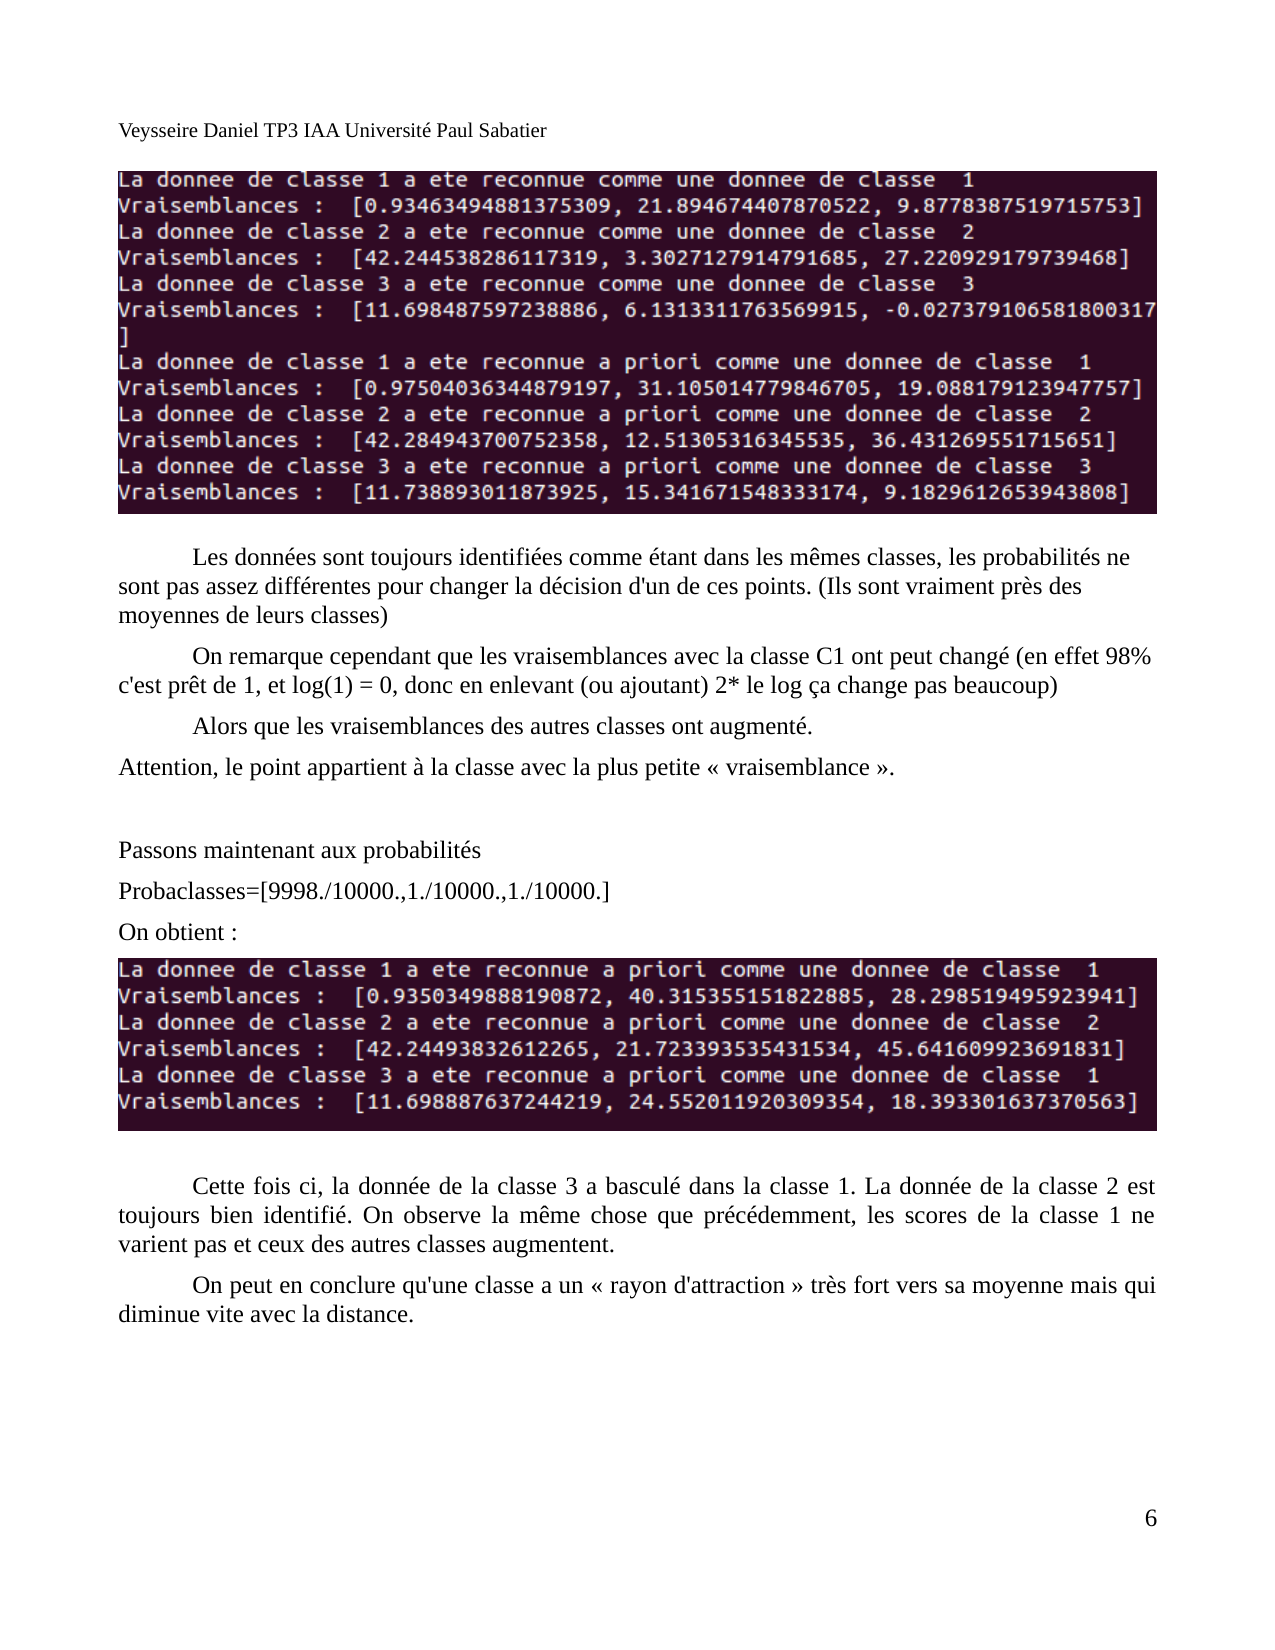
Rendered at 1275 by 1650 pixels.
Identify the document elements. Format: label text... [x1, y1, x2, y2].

subtitle Probaclasses=[9998./10000.,1./10000.,1./10000.] [118, 876, 1157, 905]
subtitle On remarque cependant que les vraisemblances avec la classe C1 ont peut changé (en effet 98% c'est prêt de 1, et log(1) = 0, donc en enlevant (ou ajoutant) 2* le log ça change pas beaucoup) [118, 641, 1157, 698]
picture [118, 958, 1157, 1131]
subtitle On peut en conclure qu'une classe a un « rayon d'attraction » très fort vers sa moyenne mais qui diminue vite avec la distance. [118, 1270, 1157, 1328]
subtitle On obtient : [118, 917, 1157, 946]
picture [118, 171, 1157, 514]
subtitle Alors que les vraisemblances des autres classes ont augmenté. [118, 711, 1157, 740]
subtitle Passons maintenant aux probabilités [118, 835, 1157, 863]
subtitle Attention, le point appartient à la classe avec la plus petite « vraisemblance ». [118, 752, 1157, 781]
subtitle Les données sont toujours identifiées comme étant dans les mêmes classes, les probabilités ne sont pas assez différentes pour changer la décision d'un de ces points. (Ils sont vraiment près des moyennes de leurs classes) [118, 542, 1157, 628]
subtitle Cette fois ci, la donnée de la classe 3 a basculé dans la classe 1. La donnée de la classe 2 est toujours bien identifié. On observe la même chose que précédemment, les scores de la classe 1 ne varient pas et ceux des autres classes augmentent. [118, 1171, 1157, 1258]
